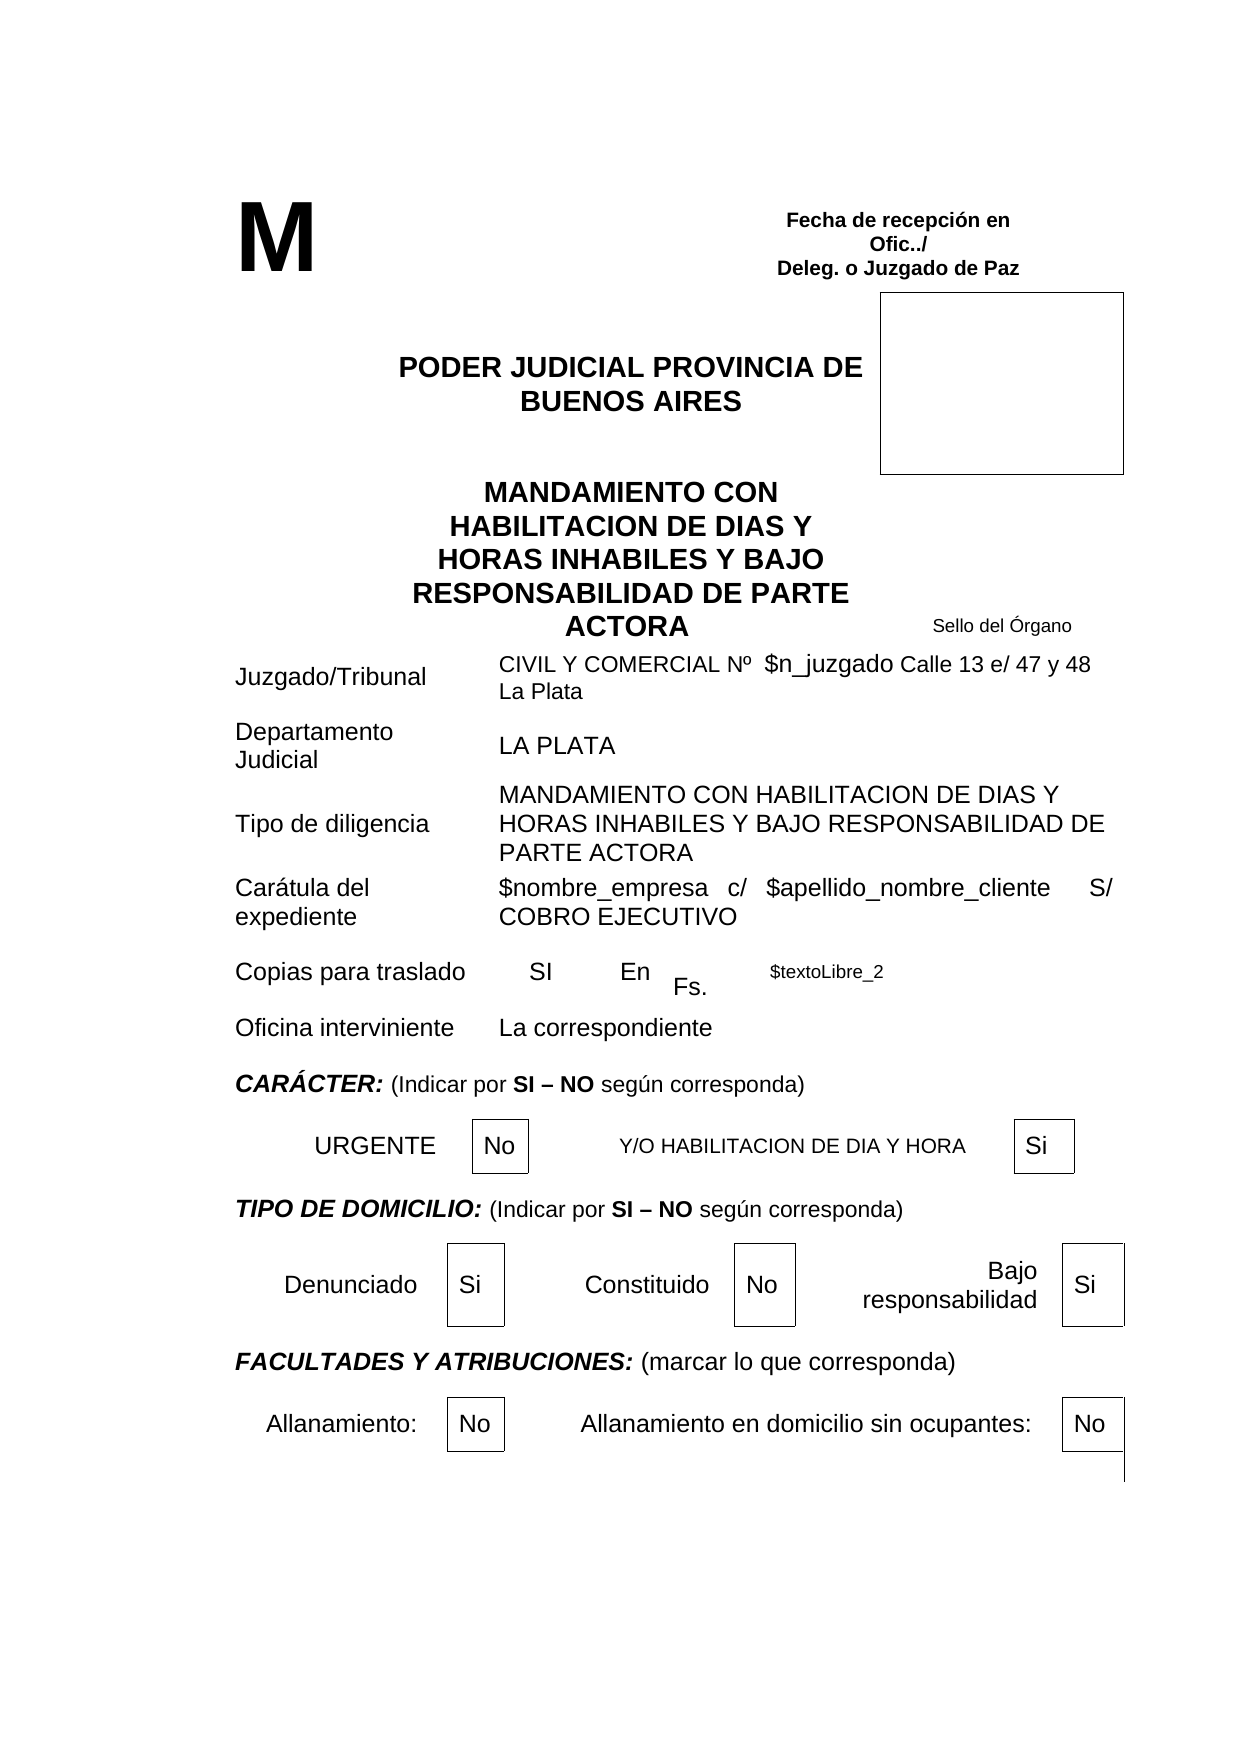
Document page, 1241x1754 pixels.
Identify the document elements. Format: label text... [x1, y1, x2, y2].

table_cell $textoLibre_2 [759, 937, 1124, 1007]
table_cell Si [448, 1244, 504, 1326]
table_cell [881, 293, 1123, 474]
table_cell No [473, 1120, 528, 1172]
table_cell Carátula del expediente [224, 867, 487, 937]
table_cell En [601, 937, 662, 1007]
table_cell [224, 474, 382, 643]
table_cell [224, 292, 382, 474]
table_cell Si [1063, 1243, 1124, 1326]
table_cell SI [488, 937, 601, 1007]
table_cell [224, 1451, 1124, 1482]
table_cell Allanamiento: [224, 1397, 447, 1451]
table_cell TIPO DE DOMICILIO: (Indicar por SI – NO según corresponda) [224, 1173, 1124, 1243]
table_cell [977, 1119, 1014, 1172]
table_cell URGENTE [224, 1119, 447, 1172]
table_cell Oficina interviniente [224, 1007, 487, 1048]
table_cell Si [1015, 1120, 1074, 1172]
table_cell MANDAMIENTO CON HABILITACION DE DIAS Y HORAS INHABILES Y BAJO RESPONSABILIDAD DE PARTE ACTORA [382, 474, 880, 643]
table_cell No [448, 1398, 504, 1451]
table_cell CARÁCTER: (Indicar por SI – NO según corresponda) [224, 1048, 1124, 1119]
table_cell PODER JUDICIAL PROVINCIA DE BUENOS AIRES [382, 292, 880, 474]
table_header Fecha de recepción en Ofic../ Deleg. o Juzgado de Paz [705, 177, 1124, 292]
table_cell Tipo de diligencia [224, 780, 487, 867]
table_cell [448, 1119, 472, 1172]
table_cell Denunciado [224, 1243, 447, 1326]
table_cell Departamento Judicial [224, 710, 487, 780]
table_cell La correspondiente [488, 1007, 1124, 1048]
table_cell LA PLATA [488, 710, 1124, 780]
table_cell Fs. [662, 937, 759, 1007]
table_cell Bajo responsabilidad [796, 1243, 1062, 1326]
table_cell [1075, 1119, 1124, 1172]
table_cell No [1063, 1397, 1124, 1451]
table_cell No [735, 1244, 795, 1326]
table_cell Copias para traslado [224, 937, 487, 1007]
table_cell CIVIL Y COMERCIAL Nº $n_juzgado Calle 13 e/ 47 y 48 La Plata [488, 643, 1124, 710]
table_header M [224, 177, 704, 292]
table_cell FACULTADES Y ATRIBUCIONES: (marcar lo que corresponda) [224, 1326, 1124, 1397]
table_cell $nombre_empresa c/ $apellido_nombre_cliente S/ COBRO EJECUTIVO [488, 867, 1124, 937]
table_cell Constituido [505, 1243, 734, 1326]
table_cell Y/O HABILITACION DE DIA Y HORA [577, 1119, 977, 1172]
table_cell Allanamiento en domicilio sin ocupantes: [505, 1397, 1062, 1451]
table_cell Juzgado/Tribunal [224, 643, 487, 710]
table_cell MANDAMIENTO CON HABILITACION DE DIAS Y HORAS INHABILES Y BAJO RESPONSABILIDAD DE PARTE ACTORA [488, 780, 1124, 867]
table_cell Sello del Órgano [880, 475, 1124, 643]
table_cell [529, 1119, 577, 1172]
